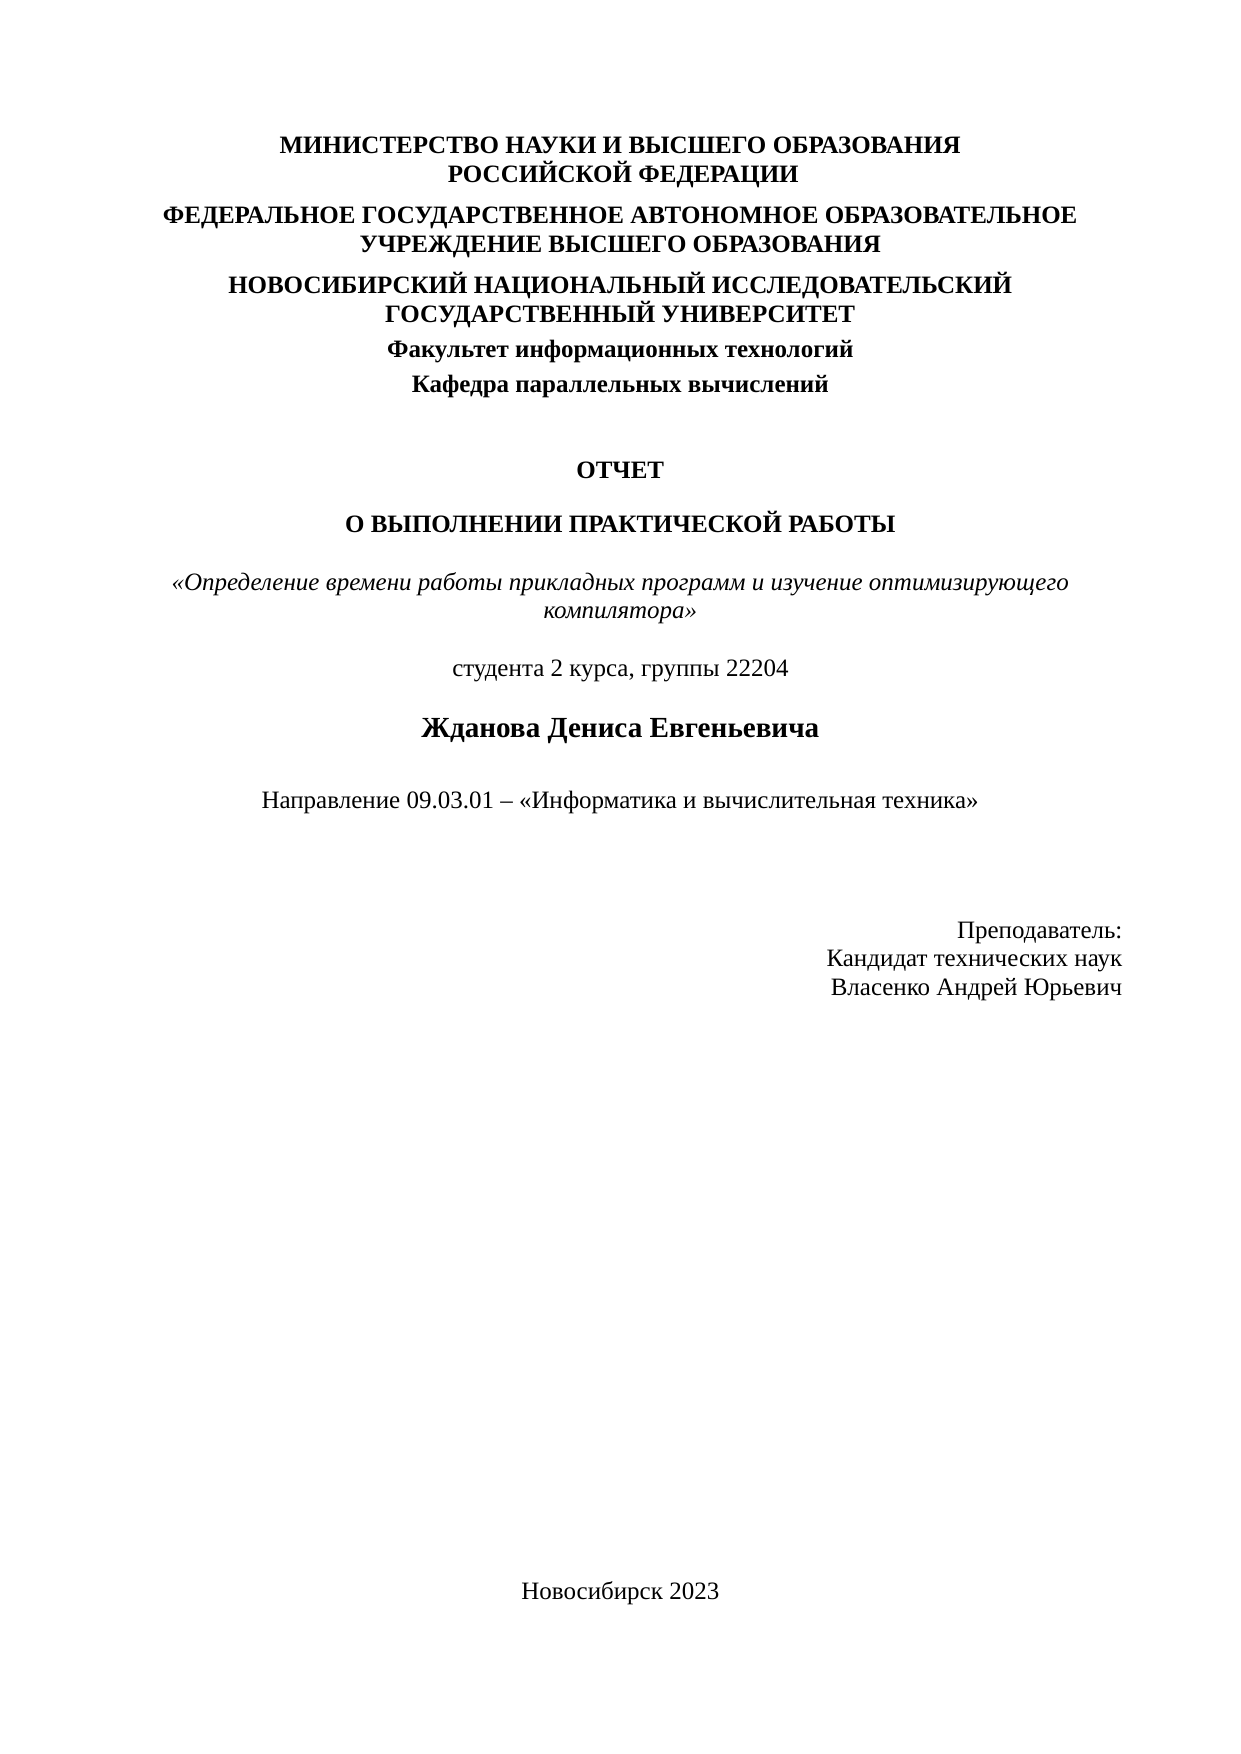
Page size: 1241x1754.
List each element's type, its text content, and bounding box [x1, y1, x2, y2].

subtitle О ВЫПОЛНЕНИИ ПРАКТИЧЕСКОЙ РАБОТЫ [118, 509, 1122, 538]
subtitle НОВОСИБИРСКИЙ НАЦИОНАЛЬНЫЙ ИССЛЕДОВАТЕЛЬСКИЙ ГОСУДАРСТВЕННЫЙ УНИВЕРСИТЕТ [118, 271, 1122, 328]
subtitle МИНИСТЕРСТВО НАУКИ И ВЫСШЕГО ОБРАЗОВАНИЯ РОССИЙСКОЙ ФЕДЕРАЦИИ [118, 131, 1122, 188]
subtitle ОТЧЕТ [118, 456, 1122, 484]
subtitle ФЕДЕРАЛЬНОЕ ГОСУДАРСТВЕННОЕ АВТОНОМНОЕ ОБРАЗОВАТЕЛЬНОЕ УЧРЕЖДЕНИЕ ВЫСШЕГО ОБРАЗОВАНИЯ [118, 201, 1122, 258]
text Кафедра параллельных вычислений [118, 369, 1122, 398]
text Преподаватель: [561, 915, 1122, 943]
text Кандидат технических наук [561, 943, 1122, 972]
text Новосибирск 2023 [118, 1576, 1122, 1605]
text студента 2 курса, группы 22204 [118, 653, 1122, 682]
text Жданова Дениса Евгеньевича [118, 711, 1122, 744]
text Власенко Андрей Юрьевич [561, 972, 1122, 1001]
text Направление 09.03.01 – «Информатика и вычислительная техника» [118, 785, 1122, 814]
text «Определение времени работы прикладных программ и изучение оптимизирующего компилятора» [118, 567, 1122, 624]
subtitle Факультет информационных технологий [118, 334, 1122, 363]
